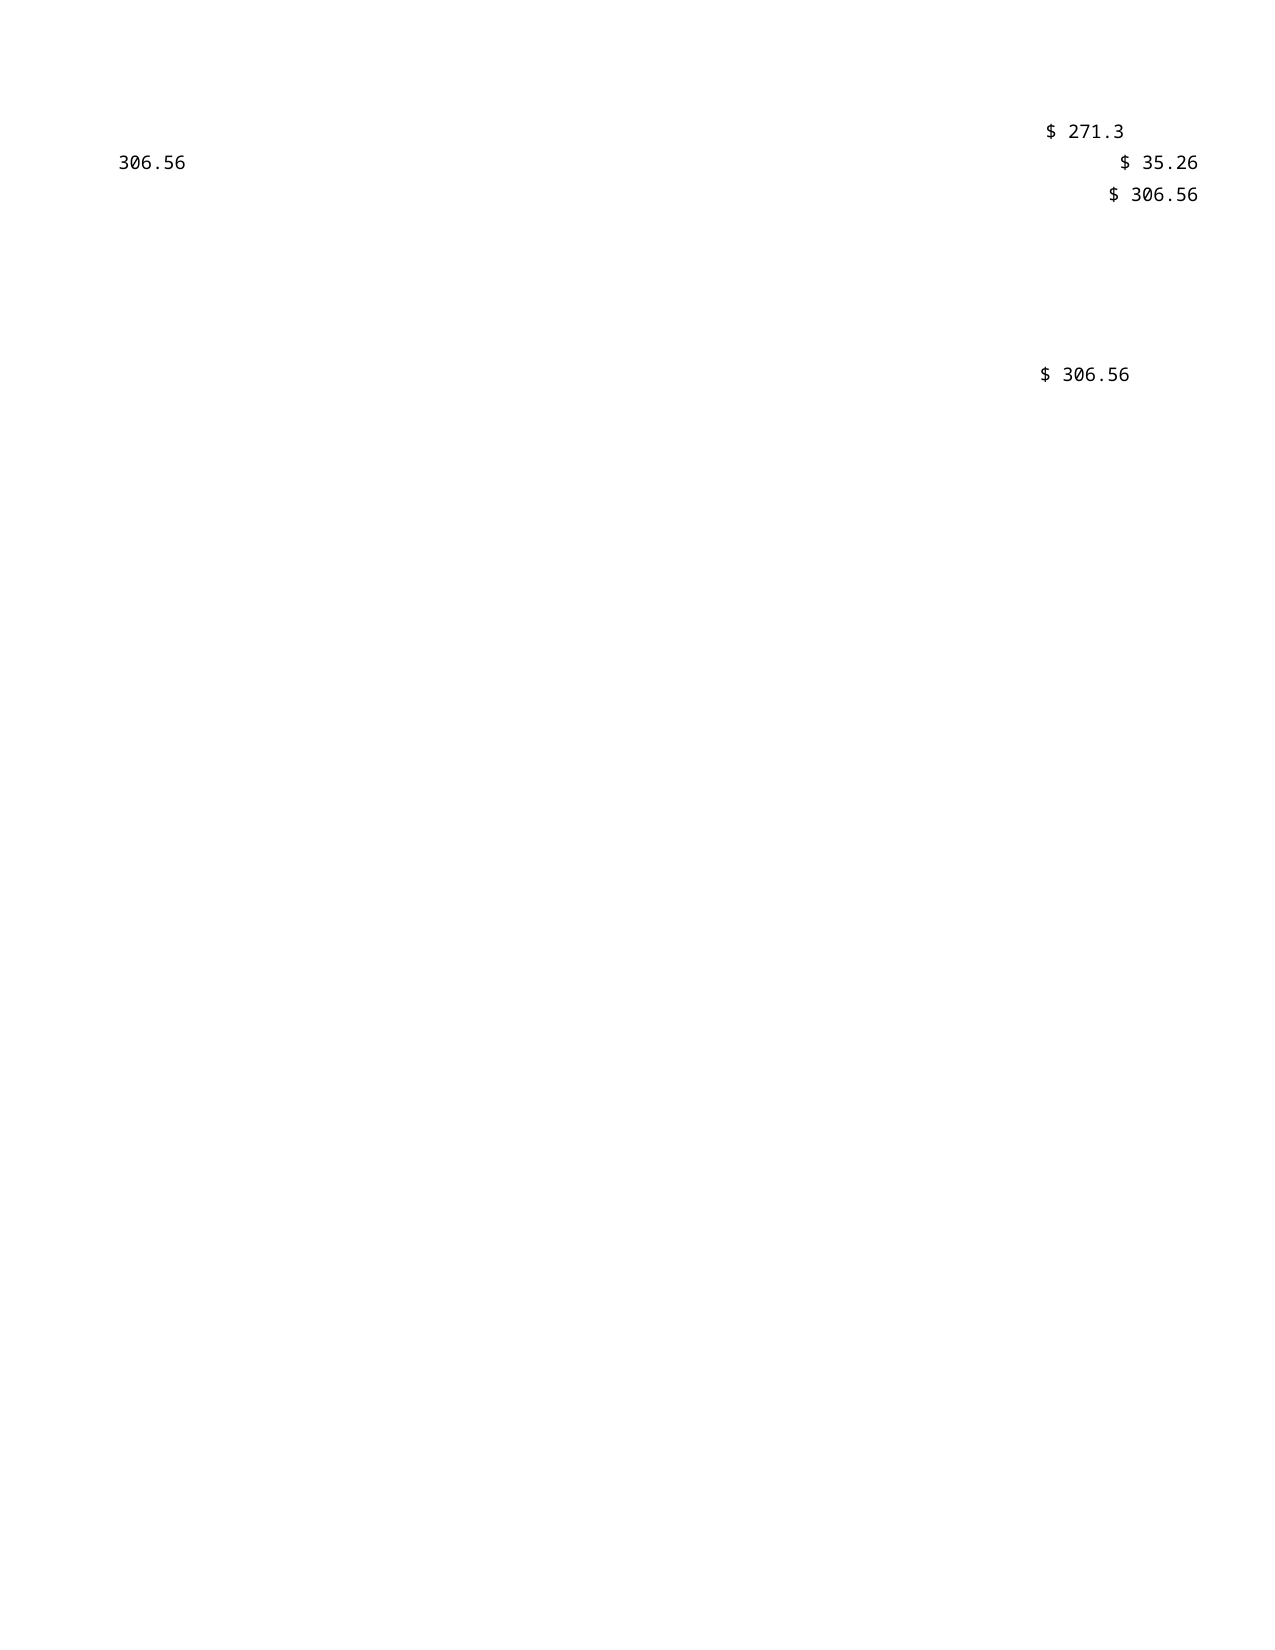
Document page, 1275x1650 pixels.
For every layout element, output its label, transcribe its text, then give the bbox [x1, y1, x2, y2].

text 306.56 $ 35.26 [118, 150, 1252, 175]
text $ 271.3 [118, 118, 1252, 144]
text $ 306.56 [118, 181, 1252, 207]
text $ 306.56 [118, 362, 1252, 387]
